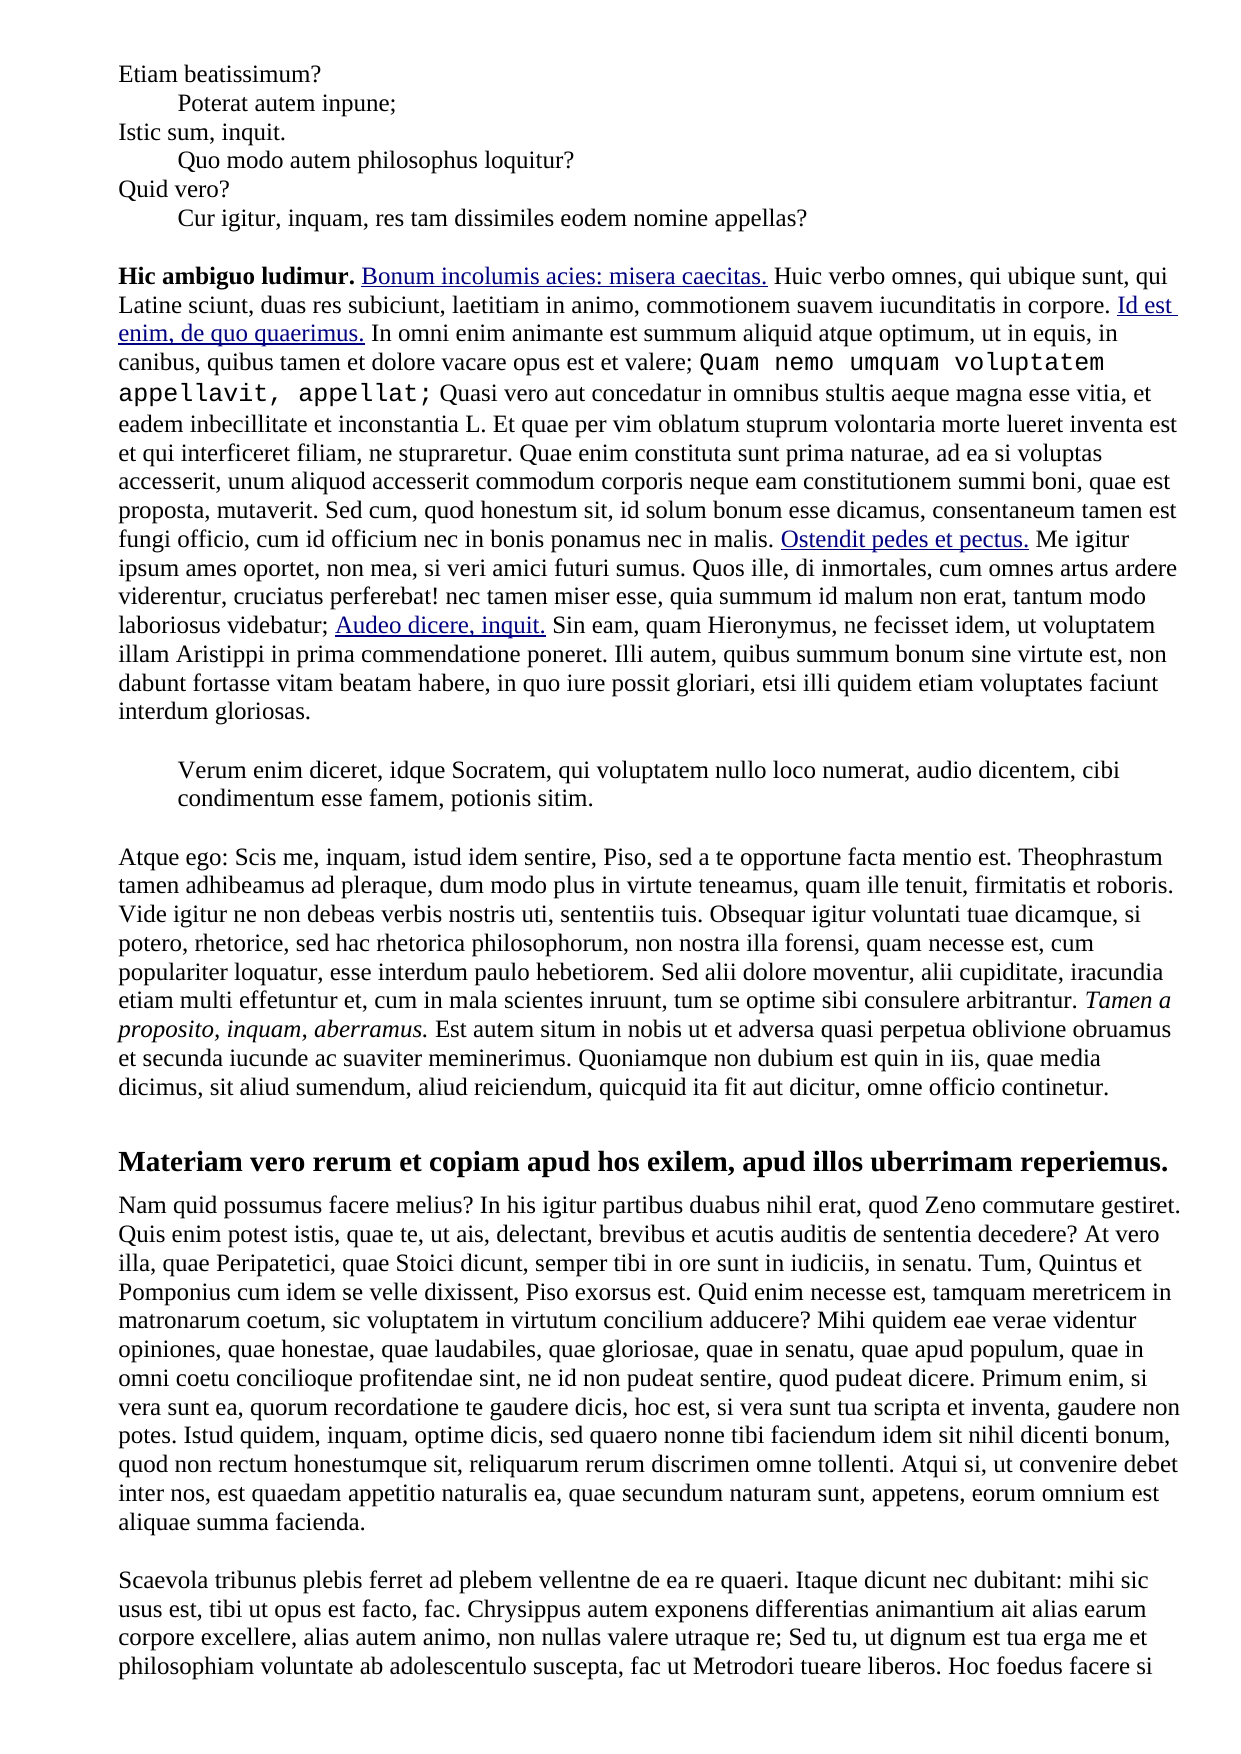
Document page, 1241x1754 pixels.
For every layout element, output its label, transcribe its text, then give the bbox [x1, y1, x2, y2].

text Scaevola tribunus plebis ferret ad plebem vellentne de ea re quaeri. Itaque dicunt nec dubitant: mihi sic usus est, tibi ut opus est facto, fac. Chrysippus autem exponens differentias animantium ait alias earum corpore excellere, alias autem animo, non nullas valere utraque re; Sed tu, ut dignum est tua erga me et philosophiam voluntate ab adolescentulo suscepta, fac ut Metrodori tueare liberos. Hoc foedus facere si [118, 1565, 1181, 1680]
list Poterat autem inpune; [177, 88, 1181, 117]
text Atque ego: Scis me, inquam, istud idem sentire, Piso, sed a te opportune facta mentio est. Theophrastum tamen adhibeamus ad pleraque, dum modo plus in virtute teneamus, quam ille tenuit, firmitatis et roboris. Vide igitur ne non debeas verbis nostris uti, sententiis tuis. Obsequar igitur voluntati tuae dicamque, si potero, rhetorice, sed hac rhetorica philosophorum, non nostra illa forensi, quam necesse est, cum populariter loquatur, esse interdum paulo hebetiorem. Sed alii dolore moventur, alii cupiditate, iracundia etiam multi effetuntur et, cum in mala scientes inruunt, tum se optime sibi consulere arbitrantur. Tamen a proposito, inquam, aberramus. Est autem situm in nobis ut et adversa quasi perpetua oblivione obruamus et secunda iucunde ac suaviter meminerimus. Quoniamque non dubium est quin in iis, quae media dicimus, sit aliud sumendum, aliud reiciendum, quicquid ita fit aut dicitur, omne officio continetur. [118, 842, 1181, 1100]
list Etiam beatissimum? [118, 59, 1181, 88]
text Hic ambiguo ludimur. Bonum incolumis acies: misera caecitas. Huic verbo omnes, qui ubique sunt, qui Latine sciunt, duas res subiciunt, laetitiam in animo, commotionem suavem iucunditatis in corpore. Id est enim, de quo quaerimus. In omni enim animante est summum aliquid atque optimum, ut in equis, in canibus, quibus tamen et dolore vacare opus est et valere; Quam nemo umquam voluptatem appellavit, appellat; Quasi vero aut concedatur in omnibus stultis aeque magna esse vitia, et eadem inbecillitate et inconstantia L. Et quae per vim oblatum stuprum volontaria morte lueret inventa est et qui interficeret filiam, ne stupraretur. Quae enim constituta sunt prima naturae, ad ea si voluptas accesserit, unum aliquod accesserit commodum corporis neque eam constitutionem summi boni, quae est proposta, mutaverit. Sed cum, quod honestum sit, id solum bonum esse dicamus, consentaneum tamen est fungi officio, cum id officium nec in bonis ponamus nec in malis. Ostendit pedes et pectus. Me igitur ipsum ames oportet, non mea, si veri amici futuri sumus. Quos ille, di inmortales, cum omnes artus ardere viderentur, cruciatus perferebat! nec tamen miser esse, quia summum id malum non erat, tantum modo laboriosus videbatur; Audeo dicere, inquit. Sin eam, quam Hieronymus, ne fecisset idem, ut voluptatem illam Aristippi in prima commendatione poneret. Illi autem, quibus summum bonum sine virtute est, non dabunt fortasse vitam beatam habere, in quo iure possit gloriari, etsi illi quidem etiam voluptates faciunt interdum gloriosas. [118, 261, 1181, 725]
list Istic sum, inquit. [118, 117, 1181, 145]
list Quid vero? [118, 174, 1181, 203]
text Nam quid possumus facere melius? In his igitur partibus duabus nihil erat, quod Zeno commutare gestiret. Quis enim potest istis, quae te, ut ais, delectant, brevibus et acutis auditis de sententia decedere? At vero illa, quae Peripatetici, quae Stoici dicunt, semper tibi in ore sunt in iudiciis, in senatu. Tum, Quintus et Pomponius cum idem se velle dixissent, Piso exorsus est. Quid enim necesse est, tamquam meretricem in matronarum coetum, sic voluptatem in virtutum concilium adducere? Mihi quidem eae verae videntur opiniones, quae honestae, quae laudabiles, quae gloriosae, quae in senatu, quae apud populum, quae in omni coetu concilioque profitendae sint, ne id non pudeat sentire, quod pudeat dicere. Primum enim, si vera sunt ea, quorum recordatione te gaudere dicis, hoc est, si vera sunt tua scripta et inventa, gaudere non potes. Istud quidem, inquam, optime dicis, sed quaero nonne tibi faciendum idem sit nihil dicenti bonum, quod non rectum honestumque sit, reliquarum rerum discrimen omne tollenti. Atqui si, ut convenire debet inter nos, est quaedam appetitio naturalis ea, quae secundum naturam sunt, appetens, eorum omnium est aliquae summa facienda. [118, 1191, 1181, 1536]
subtitle Materiam vero rerum et copiam apud hos exilem, apud illos uberrimam reperiemus. [118, 1144, 1181, 1178]
text Verum enim diceret, idque Socratem, qui voluptatem nullo loco numerat, audio dicentem, cibi condimentum esse famem, potionis sitim. [177, 755, 1122, 812]
list Quo modo autem philosophus loquitur? [177, 145, 1181, 174]
list Cur igitur, inquam, res tam dissimiles eodem nomine appellas? [177, 203, 1181, 232]
